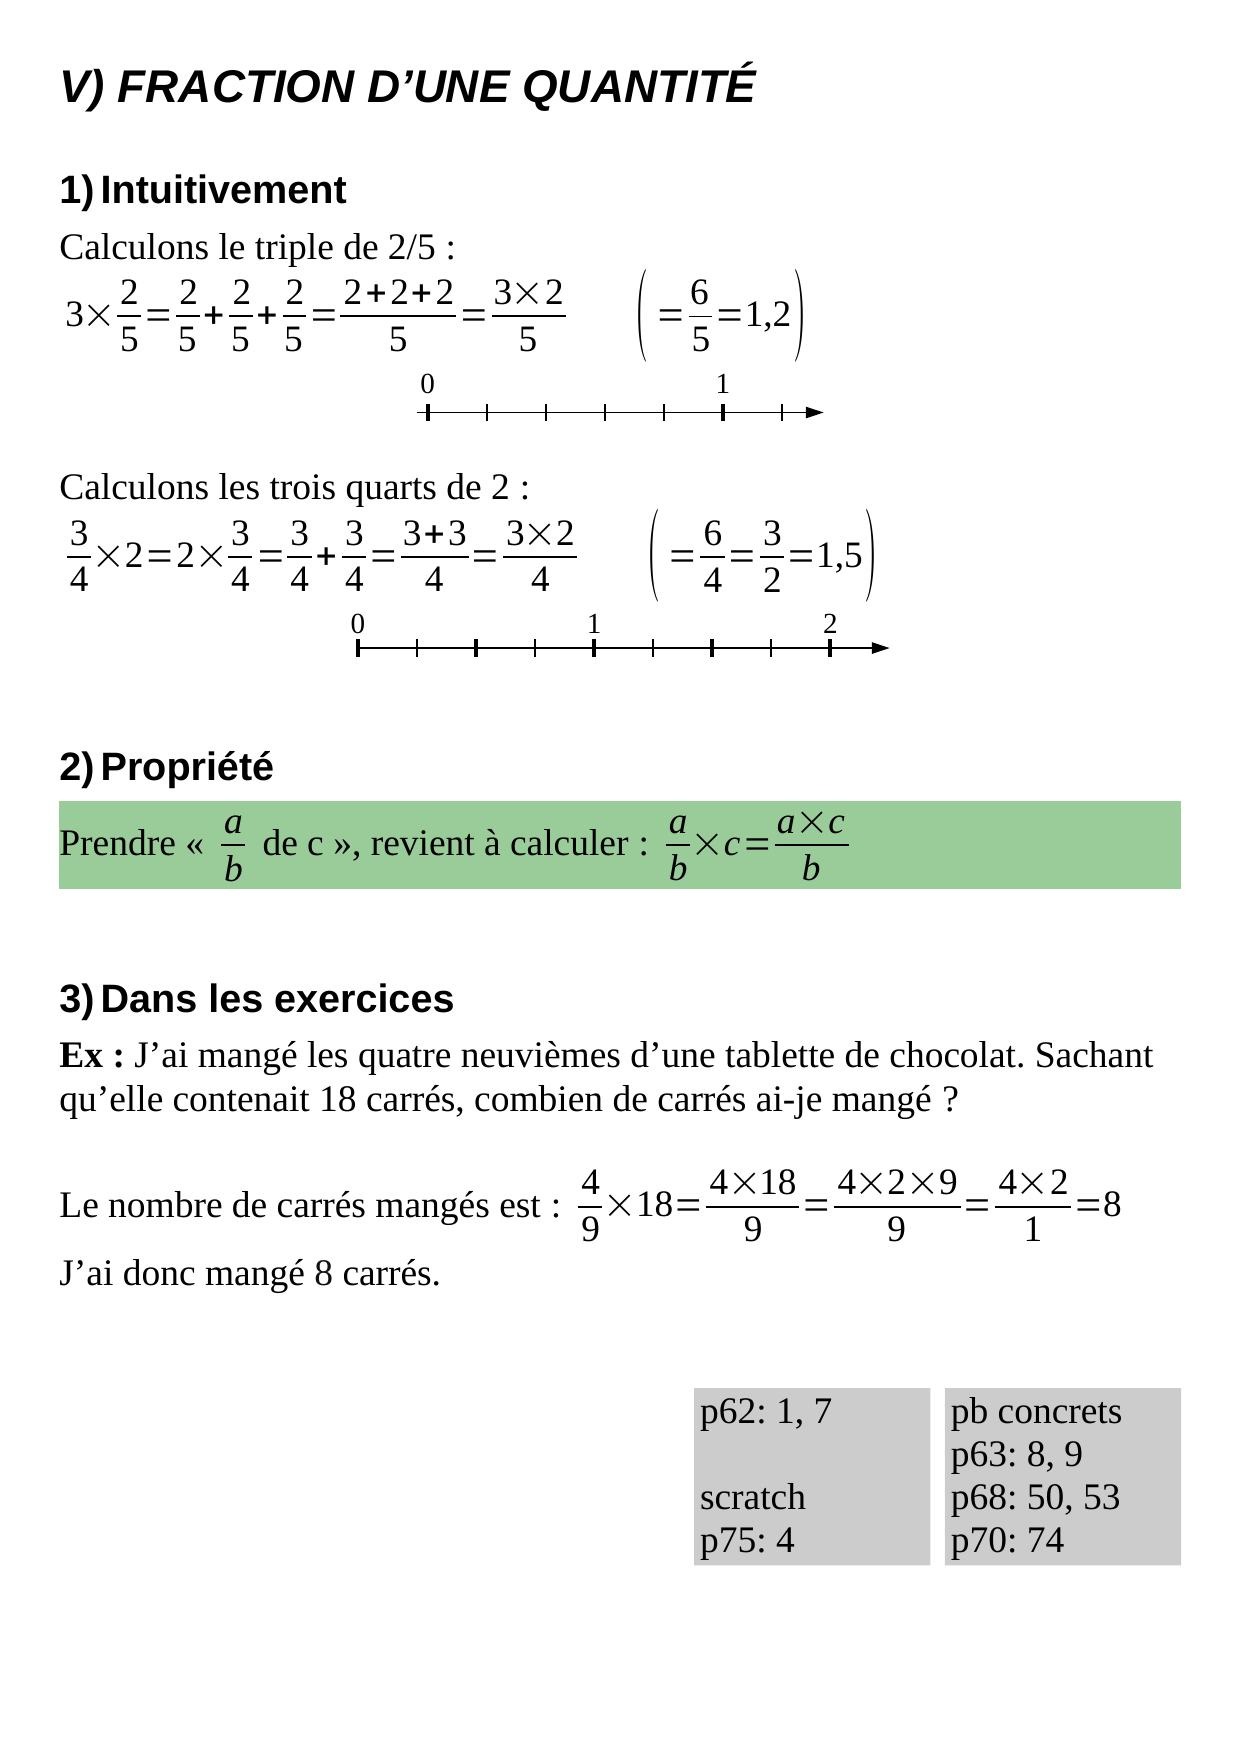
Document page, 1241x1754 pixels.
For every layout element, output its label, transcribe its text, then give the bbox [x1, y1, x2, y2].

list Dans les exercices [59, 975, 1181, 1021]
list Fraction d’une quantité [59, 59, 1181, 112]
text Prendre « de c », revient à calculer : [59, 801, 1181, 889]
list Intuitivement [59, 167, 1181, 212]
text Calculons les trois quarts de 2 : [59, 464, 1181, 508]
text Ex : J’ai mangé les quatre neuvièmes d’une tablette de chocolat. Sachant qu’elle contenait 18 carrés, combien de carrés ai-je mangé ? [59, 1033, 1181, 1119]
list Propriété [59, 743, 1181, 789]
text Le nombre de carrés mangés est : [59, 1162, 1181, 1251]
text Calculons le triple de 2/5 : [59, 224, 1181, 267]
text J’ai donc mangé 8 carrés. [59, 1251, 1181, 1294]
